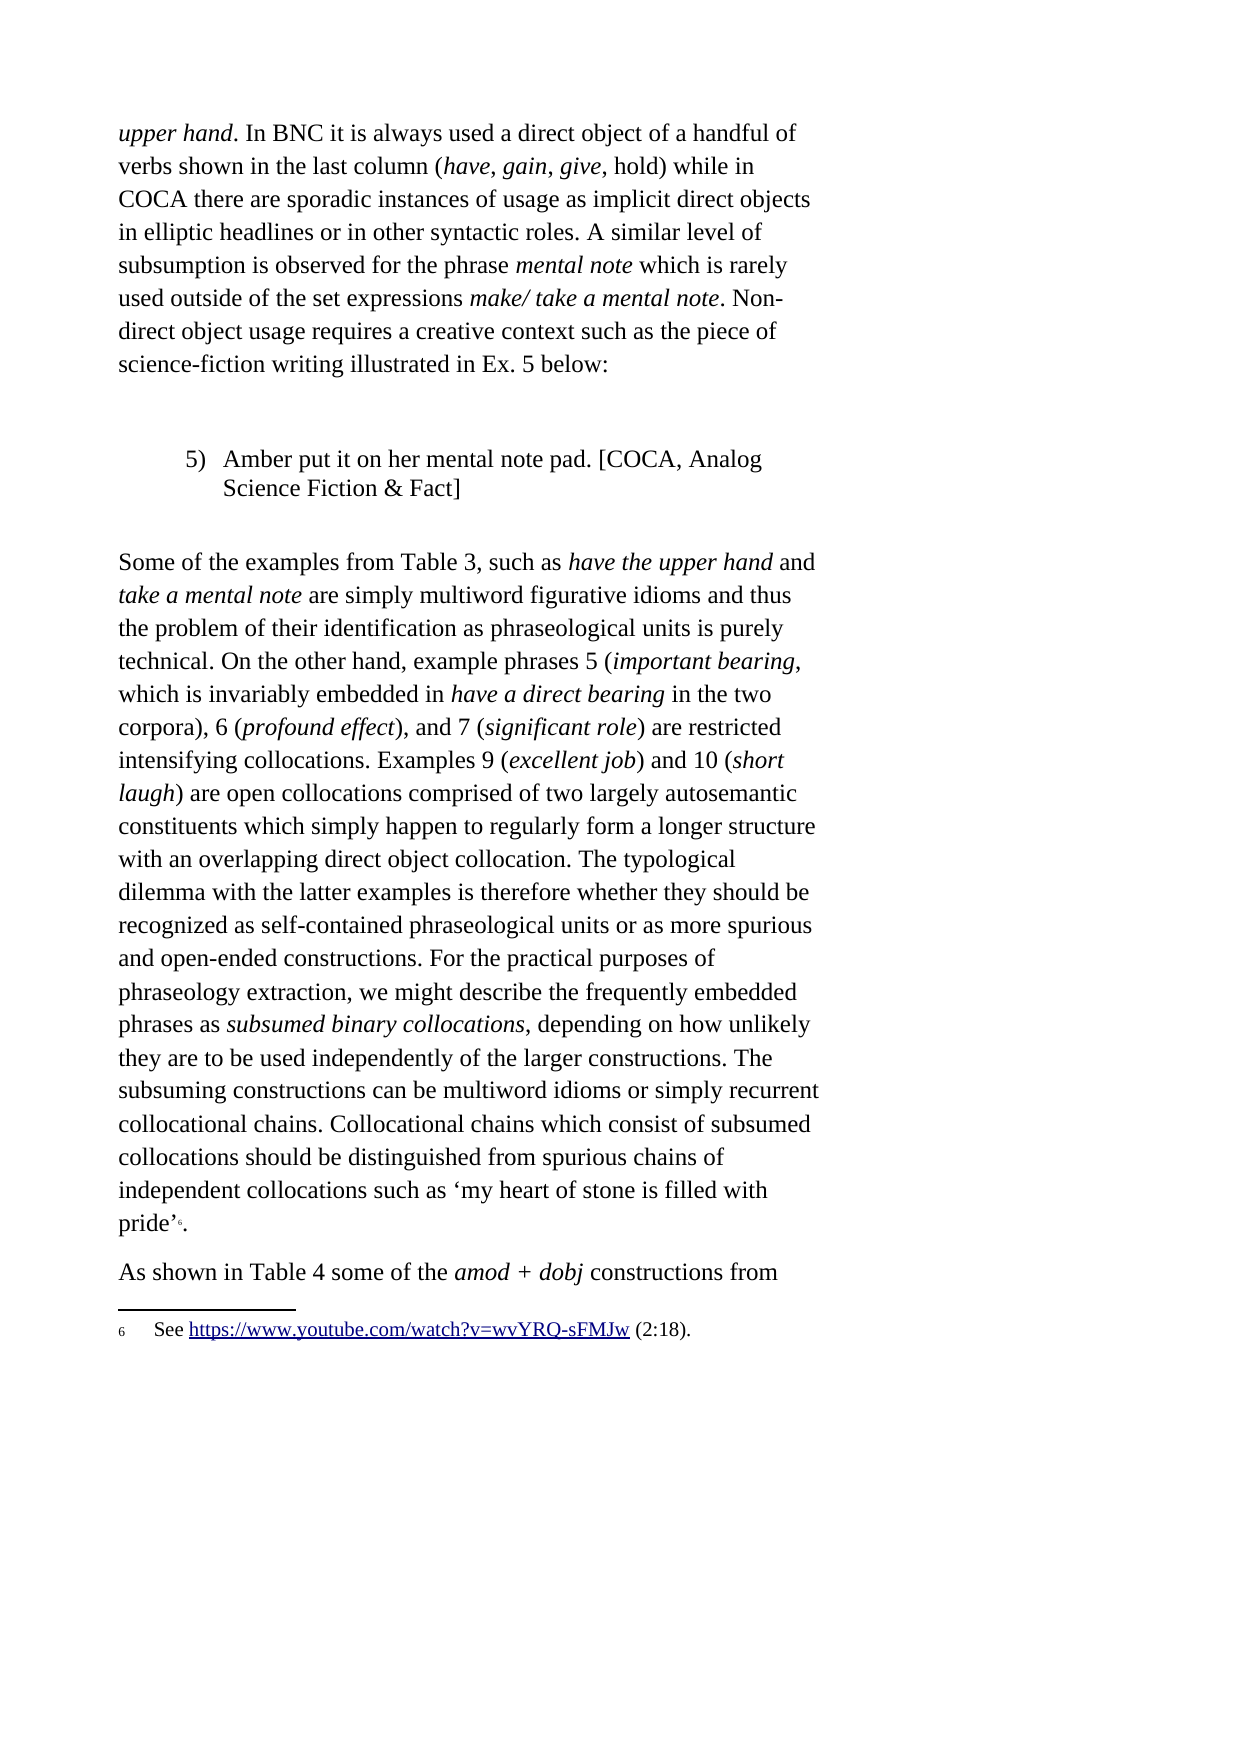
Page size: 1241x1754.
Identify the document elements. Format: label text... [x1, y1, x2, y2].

text See https://www.youtube.com/watch?v=wvYRQ-sFMJw (2:18). [118, 1316, 827, 1341]
text Some of the examples from Table 3, such as have the upper hand and take a mental note are simply multiword figurative idioms and thus the problem of their identification as phraseological units is purely technical. On the other hand, example phrases 5 (important bearing, which is invariably embedded in have a direct bearing in the two corpora), 6 (profound effect), and 7 (significant role) are restricted intensifying collocations. Examples 9 (excellent job) and 10 (short laugh) are open collocations comprised of two largely autosemantic constituents which simply happen to regularly form a longer structure with an overlapping direct object collocation. The typological dilemma with the latter examples is therefore whether they should be recognized as self-contained phraseological units or as more spurious and open-ended constructions. For the practical purposes of phraseology extraction, we might describe the frequently embedded phrases as subsumed binary collocations, depending on how unlikely they are to be used independently of the larger constructions. The subsuming constructions can be multiword idioms or simply recurrent collocational chains. Collocational chains which consist of subsumed collocations should be distinguished from spurious chains of independent collocations such as ‘my heart of stone is filled with pride’. [118, 547, 827, 1236]
text As shown in Table 4 some of the amod + dobj constructions from [118, 1257, 827, 1286]
list Amber put it on her mental note pad. [COCA, Analog Science Fiction & Fact] [185, 444, 827, 502]
text upper hand. In BNC it is always used a direct object of a handful of verbs shown in the last column (have, gain, give, hold) while in COCA there are sporadic instances of usage as implicit direct objects in elliptic headlines or in other syntactic roles. A similar level of subsumption is observed for the phrase mental note which is rarely used outside of the set expressions make/ take a mental note. Non-direct object usage requires a creative context such as the piece of science-fiction writing illustrated in Ex. 5 below: [118, 118, 827, 378]
